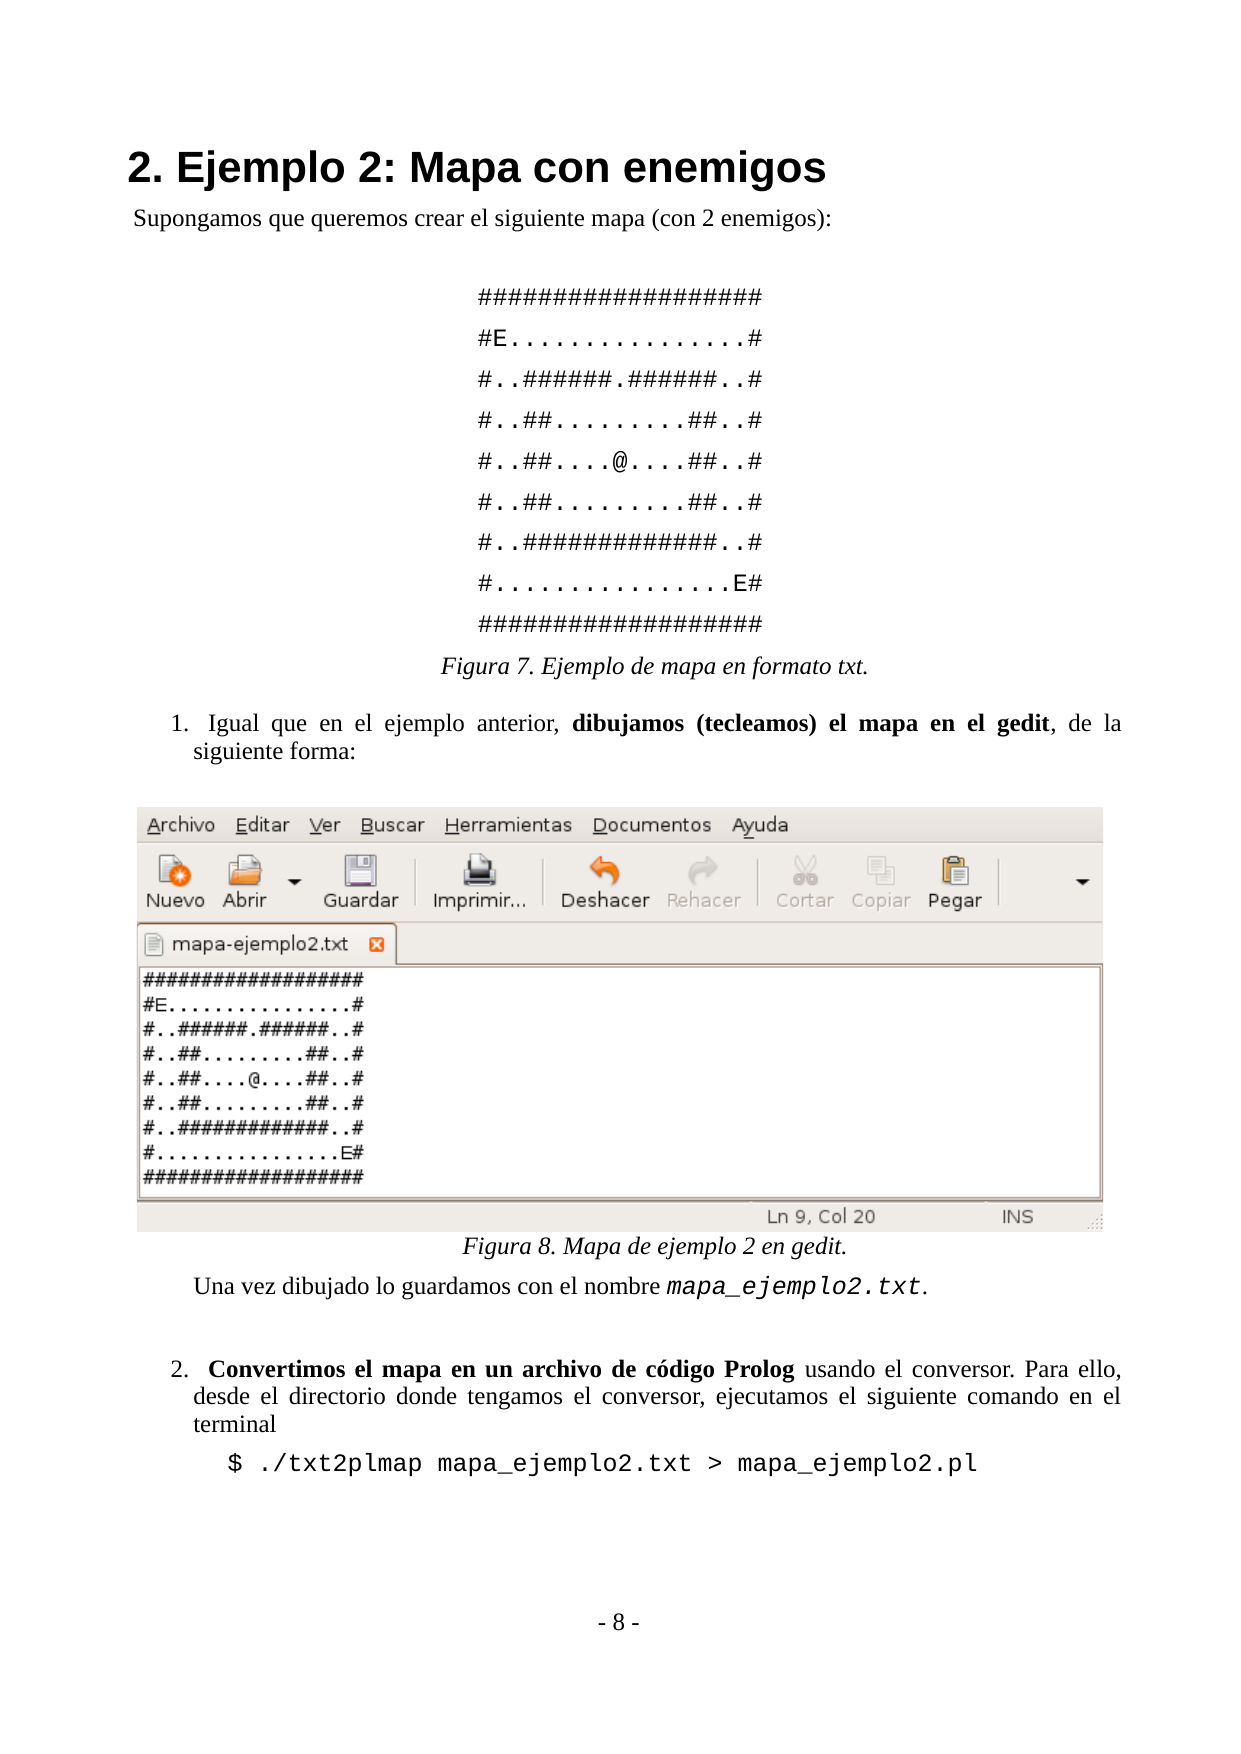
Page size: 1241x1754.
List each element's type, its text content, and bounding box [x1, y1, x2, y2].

text #..##....@....##..# [118, 448, 1122, 477]
text #E................# [118, 326, 1122, 354]
list Figura 7. Ejemplo de mapa en formato txt. [152, 652, 1122, 680]
text #..#############..# [118, 530, 1122, 558]
text Supongamos que queremos crear el siguiente mapa (con 2 enemigos): [118, 204, 1122, 232]
list Una vez dibujado lo guardamos con el nombre mapa_ejemplo2.txt. [156, 1272, 1122, 1302]
list Convertimos el mapa en un archivo de código Prolog usando el conversor. Para ello, desde el directorio donde tengamos el conversor, ejecutamos el siguiente comando en el terminal [156, 1355, 1122, 1438]
list Igual que en el ejemplo anterior, dibujamos (tecleamos) el mapa en el gedit, de la siguiente forma: [156, 709, 1122, 765]
subtitle Ejemplo 2: Mapa con enemigos [115, 143, 1122, 192]
text #................E# [118, 571, 1122, 599]
text ################### [118, 285, 1122, 313]
text #..##.........##..# [118, 407, 1122, 436]
picture [136, 807, 1104, 1232]
text #..######.######..# [118, 367, 1122, 395]
text ################### [118, 612, 1122, 640]
list Figura 8. Mapa de ejemplo 2 en gedit. [152, 790, 1122, 1260]
list $ ./txt2plmap mapa_ejemplo2.txt > mapa_ejemplo2.pl [190, 1450, 1122, 1479]
text #..##.........##..# [118, 489, 1122, 517]
